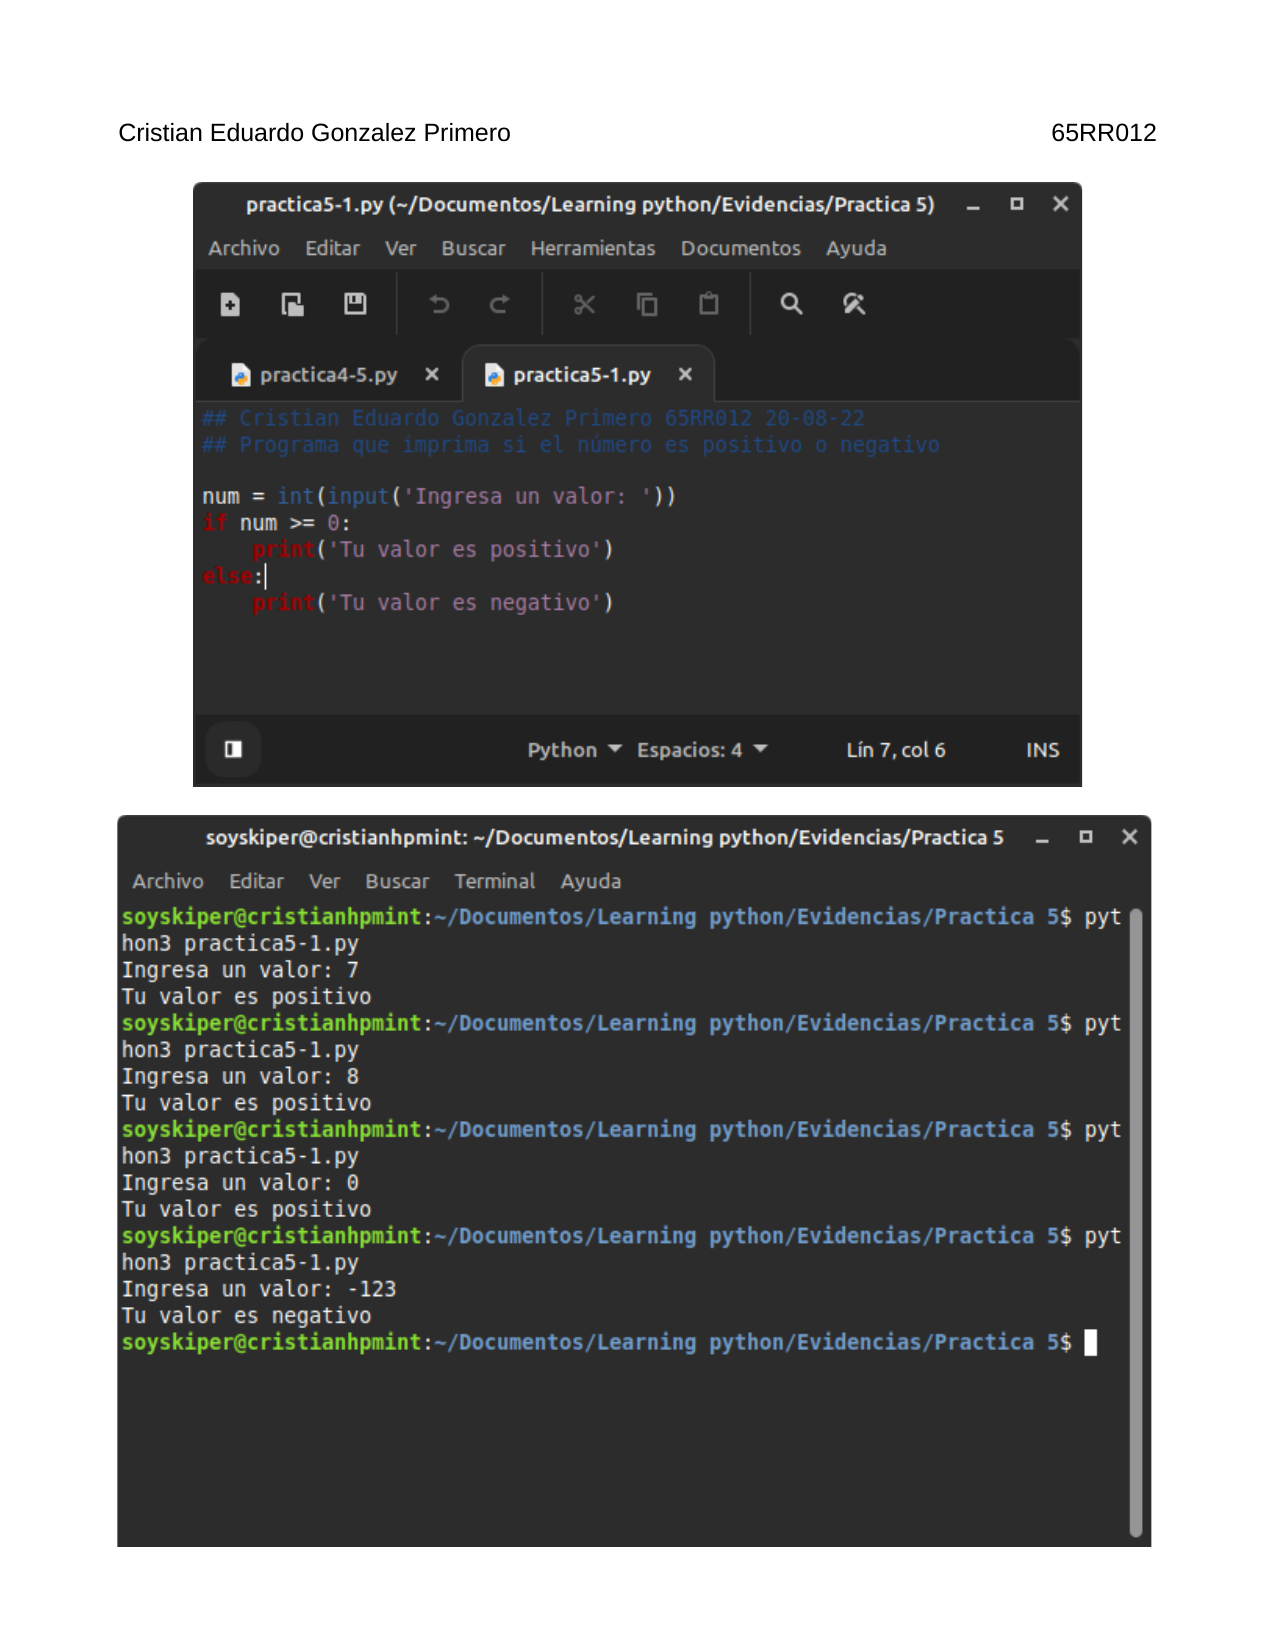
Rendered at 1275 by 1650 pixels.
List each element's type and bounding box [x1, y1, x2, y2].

picture [117, 815, 1152, 1547]
picture [193, 182, 1083, 787]
